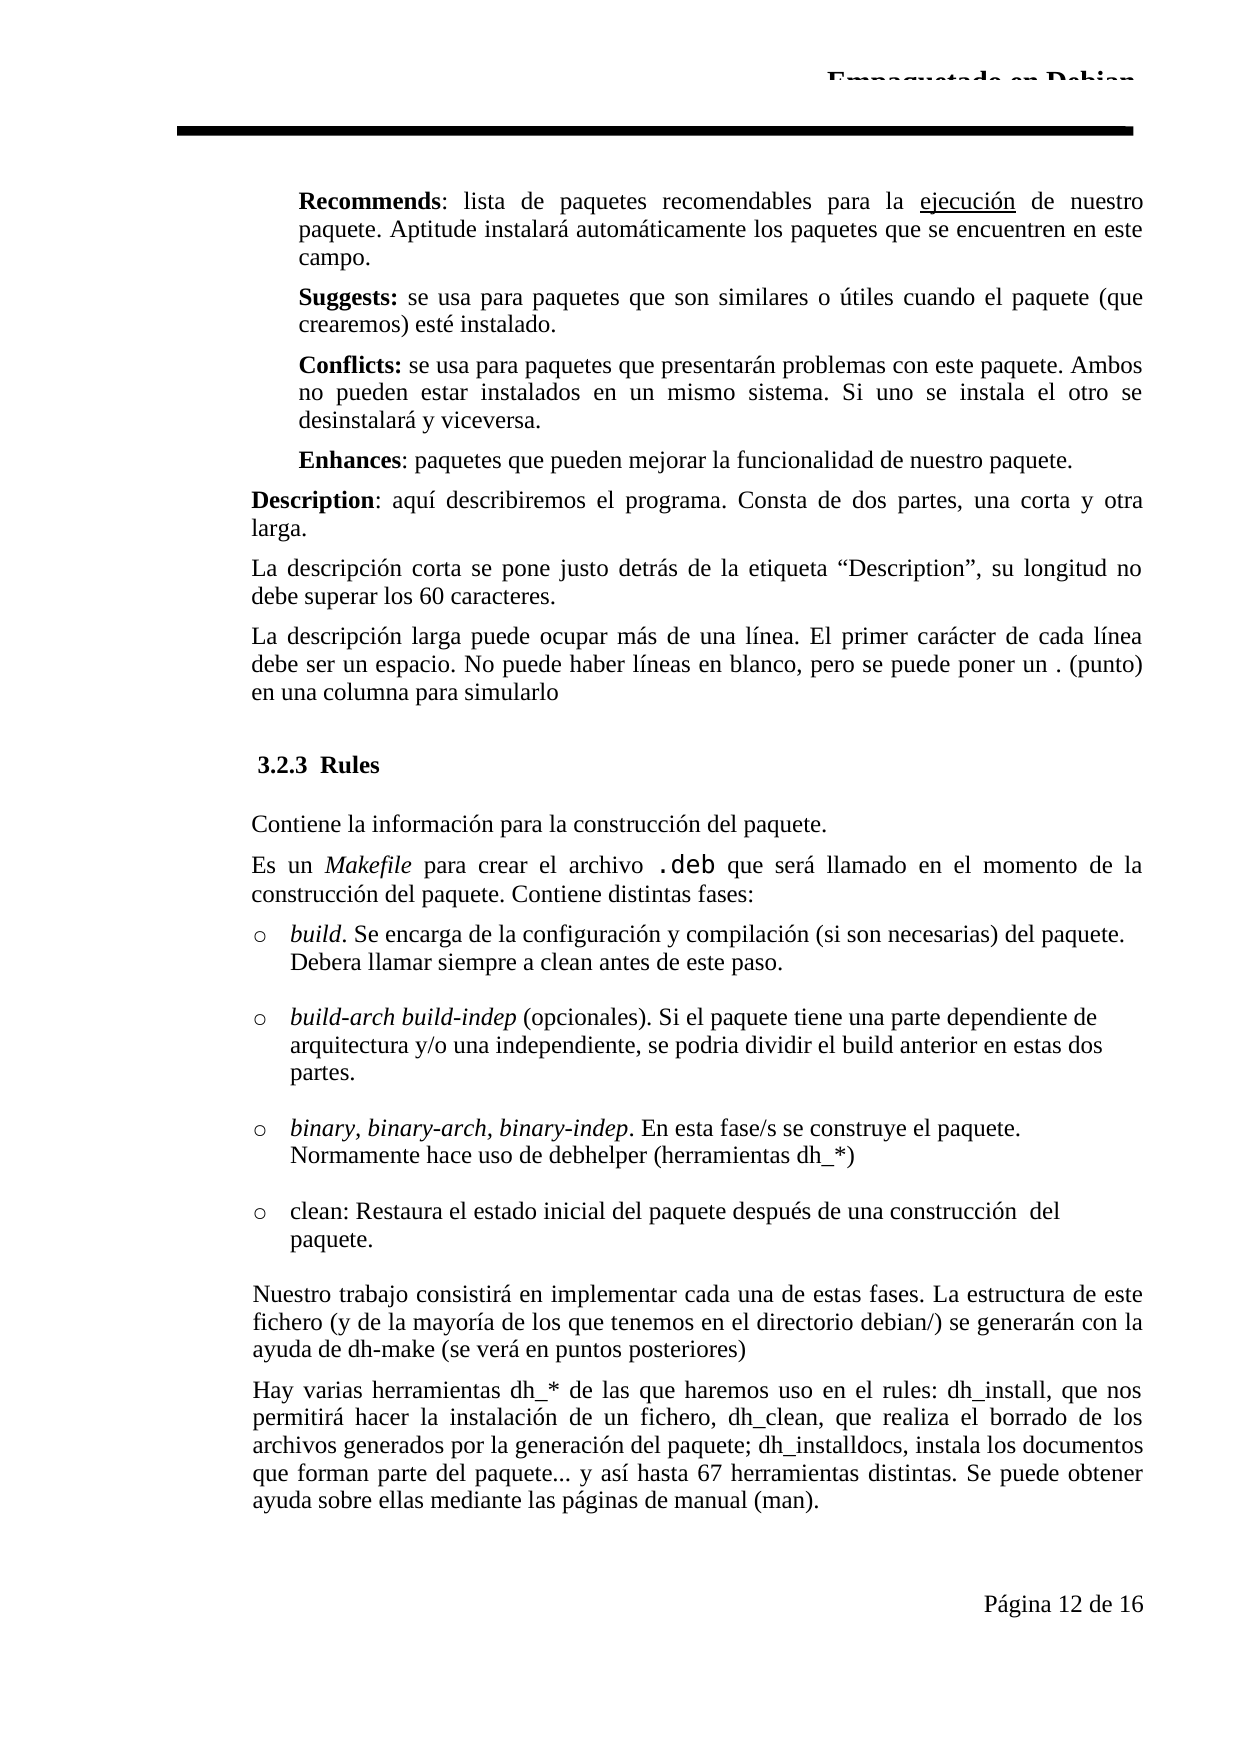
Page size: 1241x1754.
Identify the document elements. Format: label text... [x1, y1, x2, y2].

text Recommends: lista de paquetes recomendables para la ejecución de nuestro paquete. Aptitude instalará automáticamente los paquetes que se encuentren en este campo. [298, 187, 1144, 270]
subtitle Rules [251, 747, 1144, 781]
text Conflicts: se usa para paquetes que presentarán problemas con este paquete. Ambos no pueden estar instalados en un mismo sistema. Si uno se instala el otro se desinstalará y viceversa. [298, 351, 1144, 434]
list clean: Restaura el estado inicial del paquete después de una construcción del paquete. [252, 1197, 1144, 1252]
text La descripción corta se pone justo detrás de la etiqueta “Description”, su longitud no debe superar los 60 caracteres. [251, 554, 1144, 610]
text Enhances: paquetes que pueden mejorar la funcionalidad de nuestro paquete. [298, 446, 1144, 474]
list binary, binary-arch, binary-indep. En esta fase/s se construye el paquete. Normamente hace uso de debhelper (herramientas dh_*) [252, 1114, 1144, 1169]
text Es un Makefile para crear el archivo .deb que será llamado en el momento de la construcción del paquete. Contiene distintas fases: [251, 851, 1144, 907]
text Contiene la información para la construcción del paquete. [251, 810, 1144, 838]
list build-arch build-indep (opcionales). Si el paquete tiene una parte dependiente de arquitectura y/o una independiente, se podria dividir el build anterior en estas dos partes. [252, 1003, 1144, 1086]
list build. Se encarga de la configuración y compilación (si son necesarias) del paquete. Debera llamar siempre a clean antes de este paso. [252, 920, 1144, 975]
list Nuestro trabajo consistirá en implementar cada una de estas fases. La estructura de este fichero (y de la mayoría de los que tenemos en el directorio debian/) se generarán con la ayuda de dh-make (se verá en puntos posteriores) [215, 1280, 1144, 1363]
text La descripción larga puede ocupar más de una línea. El primer carácter de cada línea debe ser un espacio. No puede haber líneas en blanco, pero se puede poner un . (punto) en una columna para simularlo [251, 622, 1144, 706]
list Hay varias herramientas dh_* de las que haremos uso en el rules: dh_install, que nos permitirá hacer la instalación de un fichero, dh_clean, que realiza el borrado de los archivos generados por la generación del paquete; dh_installdocs, instala los documentos que forman parte del paquete... y así hasta 67 herramientas distintas. Se puede obtener ayuda sobre ellas mediante las páginas de manual (man). [215, 1376, 1144, 1514]
text Description: aquí describiremos el programa. Consta de dos partes, una corta y otra larga. [251, 487, 1144, 542]
text Suggests: se usa para paquetes que son similares o útiles cuando el paquete (que crearemos) esté instalado. [298, 283, 1144, 338]
